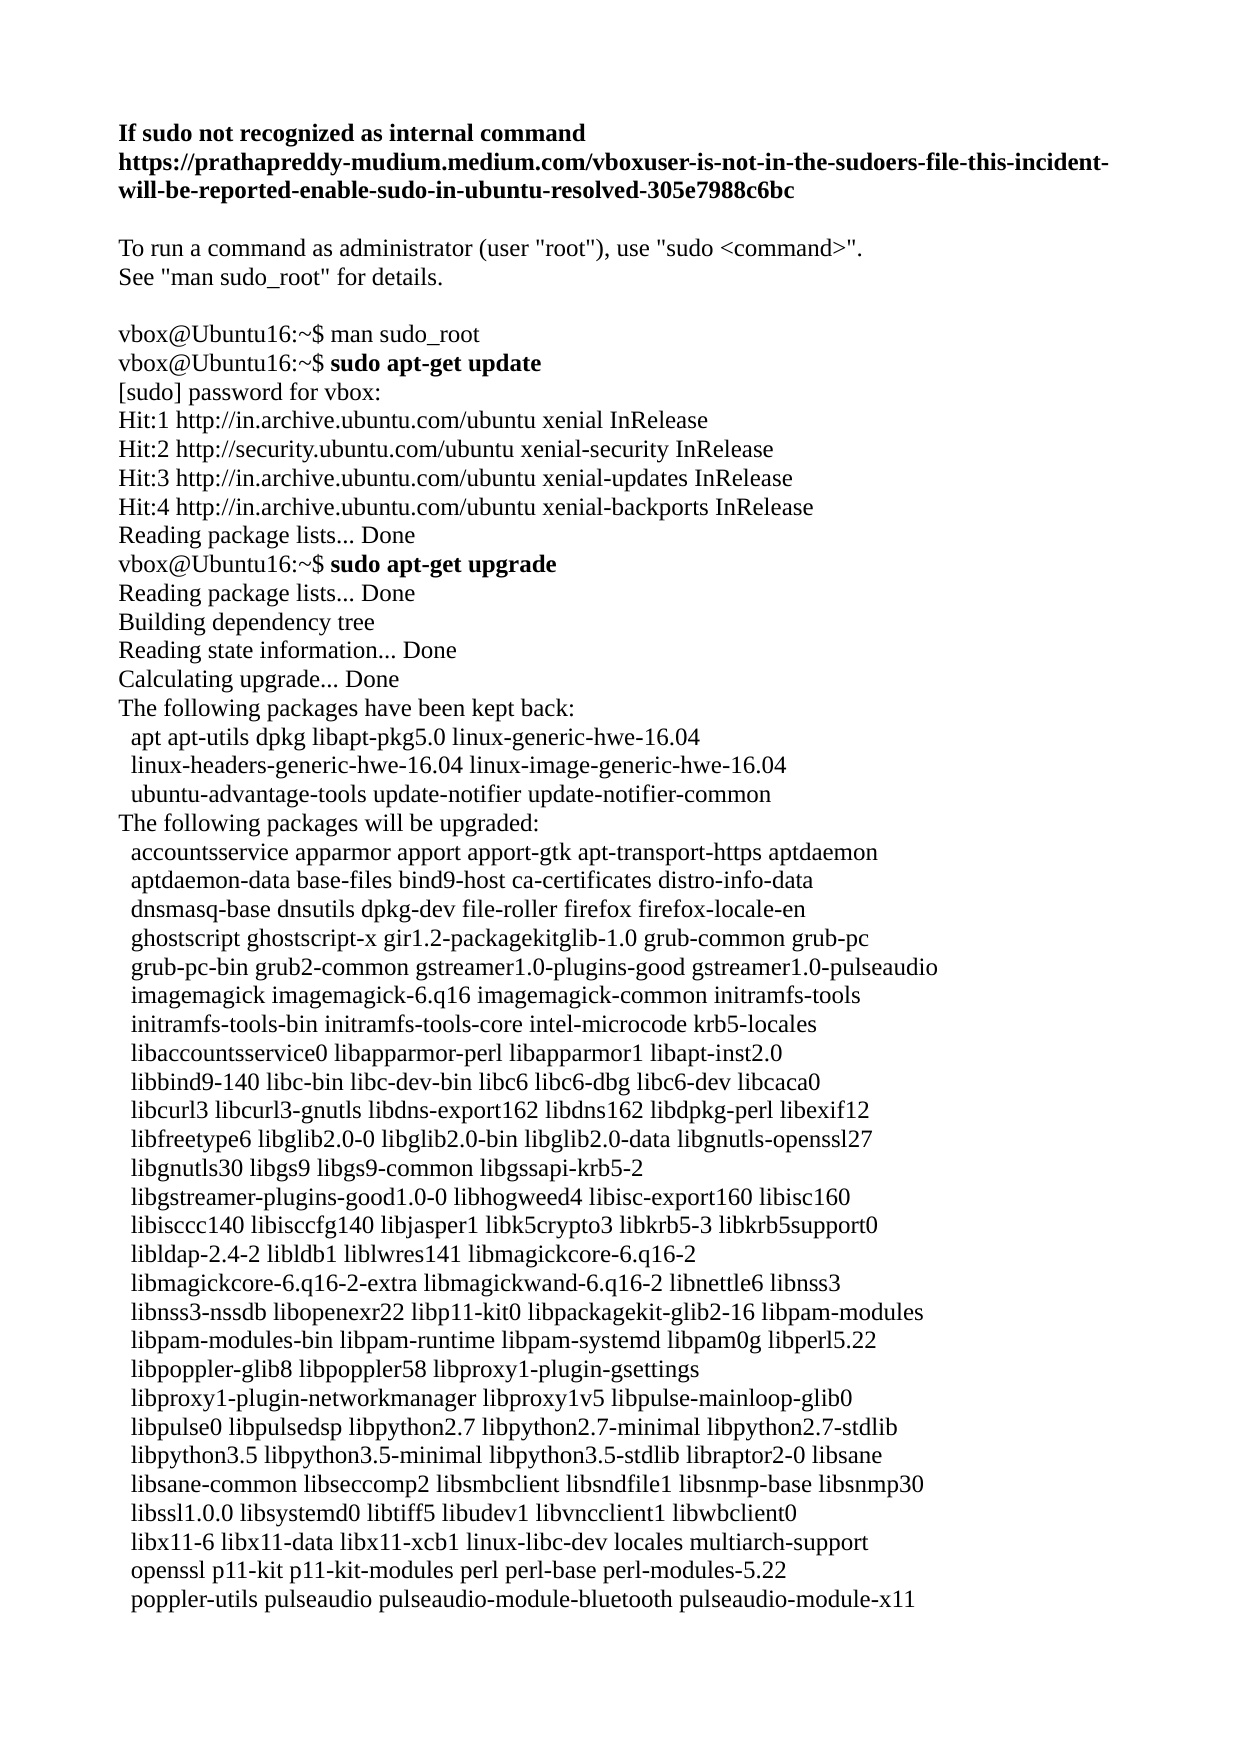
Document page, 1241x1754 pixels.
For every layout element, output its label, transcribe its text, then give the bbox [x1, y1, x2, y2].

text Calculating upgrade... Done [118, 664, 1122, 693]
text ghostscript ghostscript-x gir1.2-packagekitglib-1.0 grub-common grub-pc [118, 923, 1122, 952]
text Building dependency tree [118, 607, 1122, 636]
text libssl1.0.0 libsystemd0 libtiff5 libudev1 libvncclient1 libwbclient0 [118, 1498, 1122, 1527]
text Reading package lists... Done [118, 521, 1122, 549]
text Hit:2 http://security.ubuntu.com/ubuntu xenial-security InRelease [118, 434, 1122, 463]
text libsane-common libseccomp2 libsmbclient libsndfile1 libsnmp-base libsnmp30 [118, 1469, 1122, 1498]
text Hit:1 http://in.archive.ubuntu.com/ubuntu xenial InRelease [118, 406, 1122, 434]
text poppler-utils pulseaudio pulseaudio-module-bluetooth pulseaudio-module-x11 [118, 1584, 1122, 1613]
text To run a command as administrator (user "root"), use "sudo <command>". [118, 233, 1122, 262]
text libnss3-nssdb libopenexr22 libp11-kit0 libpackagekit-glib2-16 libpam-modules [118, 1297, 1122, 1326]
text imagemagick imagemagick-6.q16 imagemagick-common initramfs-tools [118, 981, 1122, 1009]
text https://prathapreddy-mudium.medium.com/vboxuser-is-not-in-the-sudoers-file-this-incident-will-be-reported-enable-sudo-in-ubuntu-resolved-305e7988c6bc [118, 147, 1122, 204]
text ubuntu-advantage-tools update-notifier update-notifier-common [118, 779, 1122, 808]
text libgnutls30 libgs9 libgs9-common libgssapi-krb5-2 [118, 1153, 1122, 1182]
text libisccc140 libisccfg140 libjasper1 libk5crypto3 libkrb5-3 libkrb5support0 [118, 1211, 1122, 1239]
text Reading package lists... Done [118, 578, 1122, 607]
text libcurl3 libcurl3-gnutls libdns-export162 libdns162 libdpkg-perl libexif12 [118, 1096, 1122, 1124]
text Reading state information... Done [118, 636, 1122, 664]
text dnsmasq-base dnsutils dpkg-dev file-roller firefox firefox-locale-en [118, 894, 1122, 923]
text libpam-modules-bin libpam-runtime libpam-systemd libpam0g libperl5.22 [118, 1326, 1122, 1354]
text linux-headers-generic-hwe-16.04 linux-image-generic-hwe-16.04 [118, 751, 1122, 779]
text initramfs-tools-bin initramfs-tools-core intel-microcode krb5-locales [118, 1009, 1122, 1038]
text libproxy1-plugin-networkmanager libproxy1v5 libpulse-mainloop-glib0 [118, 1383, 1122, 1412]
text vbox@Ubuntu16:~$ sudo apt-get upgrade [118, 549, 1122, 578]
text See "man sudo_root" for details. [118, 262, 1122, 291]
text libpoppler-glib8 libpoppler58 libproxy1-plugin-gsettings [118, 1354, 1122, 1383]
text [sudo] password for vbox: [118, 377, 1122, 406]
text The following packages will be upgraded: [118, 808, 1122, 837]
text libaccountsservice0 libapparmor-perl libapparmor1 libapt-inst2.0 [118, 1038, 1122, 1067]
text libmagickcore-6.q16-2-extra libmagickwand-6.q16-2 libnettle6 libnss3 [118, 1268, 1122, 1297]
text If sudo not recognized as internal command [118, 118, 1122, 147]
text libgstreamer-plugins-good1.0-0 libhogweed4 libisc-export160 libisc160 [118, 1182, 1122, 1211]
text The following packages have been kept back: [118, 693, 1122, 722]
text openssl p11-kit p11-kit-modules perl perl-base perl-modules-5.22 [118, 1556, 1122, 1584]
text vbox@Ubuntu16:~$ sudo apt-get update [118, 348, 1122, 377]
text vbox@Ubuntu16:~$ man sudo_root [118, 319, 1122, 348]
text accountsservice apparmor apport apport-gtk apt-transport-https aptdaemon [118, 837, 1122, 866]
text apt apt-utils dpkg libapt-pkg5.0 linux-generic-hwe-16.04 [118, 722, 1122, 751]
text libfreetype6 libglib2.0-0 libglib2.0-bin libglib2.0-data libgnutls-openssl27 [118, 1124, 1122, 1153]
text aptdaemon-data base-files bind9-host ca-certificates distro-info-data [118, 866, 1122, 894]
text libbind9-140 libc-bin libc-dev-bin libc6 libc6-dbg libc6-dev libcaca0 [118, 1067, 1122, 1096]
text grub-pc-bin grub2-common gstreamer1.0-plugins-good gstreamer1.0-pulseaudio [118, 952, 1122, 981]
text libldap-2.4-2 libldb1 liblwres141 libmagickcore-6.q16-2 [118, 1239, 1122, 1268]
text libpulse0 libpulsedsp libpython2.7 libpython2.7-minimal libpython2.7-stdlib [118, 1412, 1122, 1441]
text libpython3.5 libpython3.5-minimal libpython3.5-stdlib libraptor2-0 libsane [118, 1441, 1122, 1469]
text Hit:3 http://in.archive.ubuntu.com/ubuntu xenial-updates InRelease [118, 463, 1122, 492]
text libx11-6 libx11-data libx11-xcb1 linux-libc-dev locales multiarch-support [118, 1527, 1122, 1556]
text Hit:4 http://in.archive.ubuntu.com/ubuntu xenial-backports InRelease [118, 492, 1122, 521]
